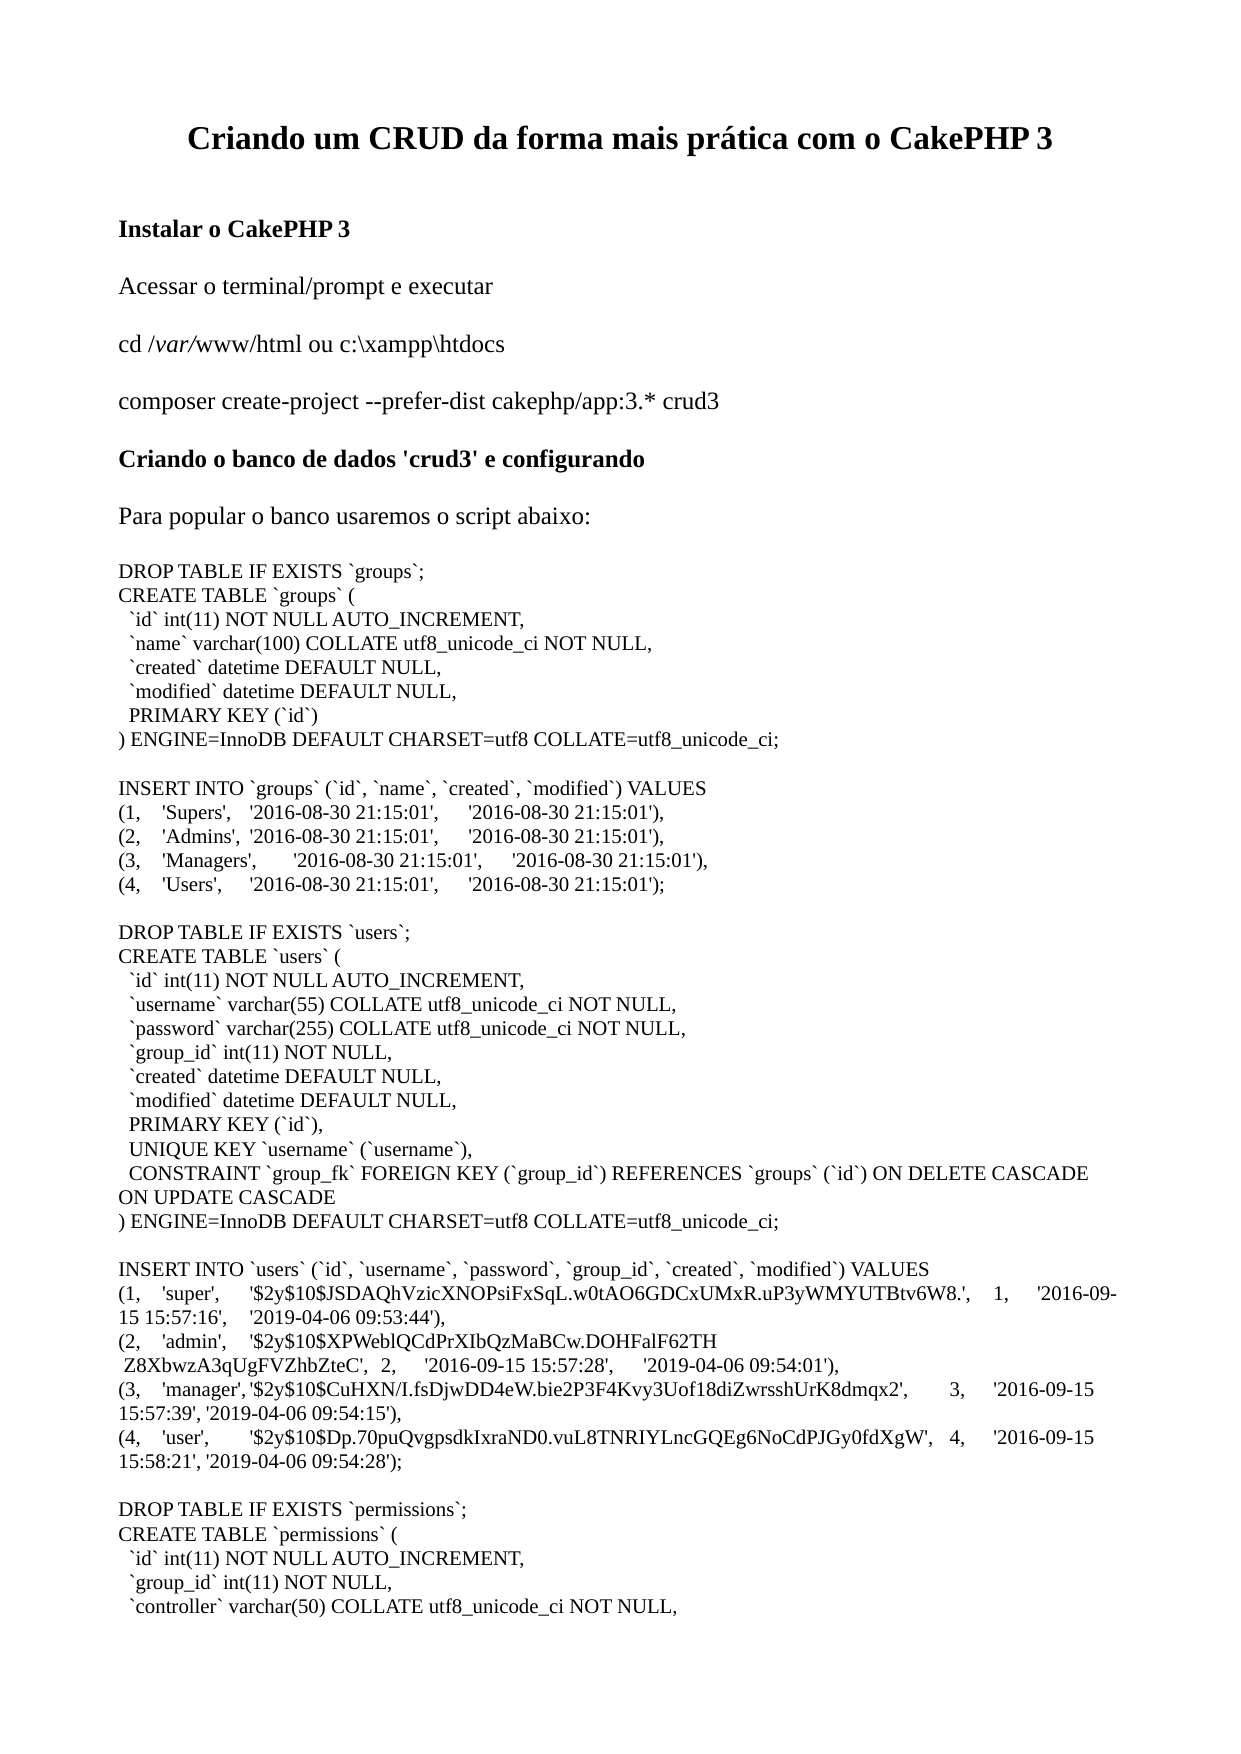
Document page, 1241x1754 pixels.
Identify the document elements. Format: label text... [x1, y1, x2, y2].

text PRIMARY KEY (`id`), [118, 1112, 1122, 1136]
text Instalar o CakePHP 3 [118, 214, 1122, 243]
text (2, 'admin', '$2y$10$XPWeblQCdPrXIbQzMaBCw.DOHFalF62TH [118, 1329, 1122, 1353]
text INSERT INTO `users` (`id`, `username`, `password`, `group_id`, `created`, `modified`) VALUES [118, 1257, 1122, 1281]
text (1, 'super', '$2y$10$JSDAQhVzicXNOPsiFxSqL.w0tAO6GDCxUMxR.uP3yWMYUTBtv6W8.', 1, '2016-09-15 15:57:16', '2019-04-06 09:53:44'), [118, 1281, 1122, 1329]
text (3, 'Managers', '2016-08-30 21:15:01', '2016-08-30 21:15:01'), [118, 848, 1122, 872]
text ) ENGINE=InnoDB DEFAULT CHARSET=utf8 COLLATE=utf8_unicode_ci; [118, 1209, 1122, 1233]
text (3, 'manager', '$2y$10$CuHXN/I.fsDjwDD4eW.bie2P3F4Kvy3Uof18diZwrsshUrK8dmqx2', 3, '2016-09-15 15:57:39', '2019-04-06 09:54:15'), [118, 1377, 1122, 1425]
text `controller` varchar(50) COLLATE utf8_unicode_ci NOT NULL, [118, 1594, 1122, 1618]
text `modified` datetime DEFAULT NULL, [118, 1088, 1122, 1112]
text DROP TABLE IF EXISTS `groups`; [118, 559, 1122, 583]
text `group_id` int(11) NOT NULL, [118, 1040, 1122, 1064]
text `password` varchar(255) COLLATE utf8_unicode_ci NOT NULL, [118, 1016, 1122, 1040]
text `name` varchar(100) COLLATE utf8_unicode_ci NOT NULL, [118, 631, 1122, 655]
text `group_id` int(11) NOT NULL, [118, 1569, 1122, 1594]
text `id` int(11) NOT NULL AUTO_INCREMENT, [118, 968, 1122, 992]
text composer create-project --prefer-dist cakephp/app:3.* crud3 [118, 386, 1122, 415]
text (1, 'Supers', '2016-08-30 21:15:01', '2016-08-30 21:15:01'), [118, 799, 1122, 824]
text CREATE TABLE `groups` ( [118, 583, 1122, 607]
text Acessar o terminal/prompt e executar [118, 271, 1122, 300]
text UNIQUE KEY `username` (`username`), [118, 1136, 1122, 1161]
text `created` datetime DEFAULT NULL, [118, 1064, 1122, 1088]
text `id` int(11) NOT NULL AUTO_INCREMENT, [118, 607, 1122, 631]
text DROP TABLE IF EXISTS `permissions`; [118, 1497, 1122, 1521]
text DROP TABLE IF EXISTS `users`; [118, 920, 1122, 944]
text `id` int(11) NOT NULL AUTO_INCREMENT, [118, 1546, 1122, 1569]
text Para popular o banco usaremos o script abaixo: [118, 501, 1122, 530]
text (4, 'user', '$2y$10$Dp.70puQvgpsdkIxraND0.vuL8TNRIYLncGQEg6NoCdPJGy0fdXgW', 4, '2016-09-15 15:58:21', '2019-04-06 09:54:28'); [118, 1425, 1122, 1473]
text Criando um CRUD da forma mais prática com o CakePHP 3 [118, 118, 1122, 156]
text cd /var/www/html ou c:\xampp\htdocs [118, 329, 1122, 358]
text PRIMARY KEY (`id`) [118, 703, 1122, 727]
text INSERT INTO `groups` (`id`, `name`, `created`, `modified`) VALUES [118, 776, 1122, 799]
text `created` datetime DEFAULT NULL, [118, 655, 1122, 679]
text ) ENGINE=InnoDB DEFAULT CHARSET=utf8 COLLATE=utf8_unicode_ci; [118, 727, 1122, 751]
text CONSTRAINT `group_fk` FOREIGN KEY (`group_id`) REFERENCES `groups` (`id`) ON DELETE CASCADE ON UPDATE CASCADE [118, 1161, 1122, 1209]
text (4, 'Users', '2016-08-30 21:15:01', '2016-08-30 21:15:01'); [118, 872, 1122, 896]
text Z8XbwzA3qUgFVZhbZteC', 2, '2016-09-15 15:57:28', '2019-04-06 09:54:01'), [118, 1353, 1122, 1377]
text Criando o banco de dados 'crud3' e configurando [118, 444, 1122, 473]
text CREATE TABLE `permissions` ( [118, 1521, 1122, 1546]
text (2, 'Admins', '2016-08-30 21:15:01', '2016-08-30 21:15:01'), [118, 824, 1122, 848]
text CREATE TABLE `users` ( [118, 944, 1122, 968]
text `username` varchar(55) COLLATE utf8_unicode_ci NOT NULL, [118, 992, 1122, 1016]
text `modified` datetime DEFAULT NULL, [118, 679, 1122, 703]
